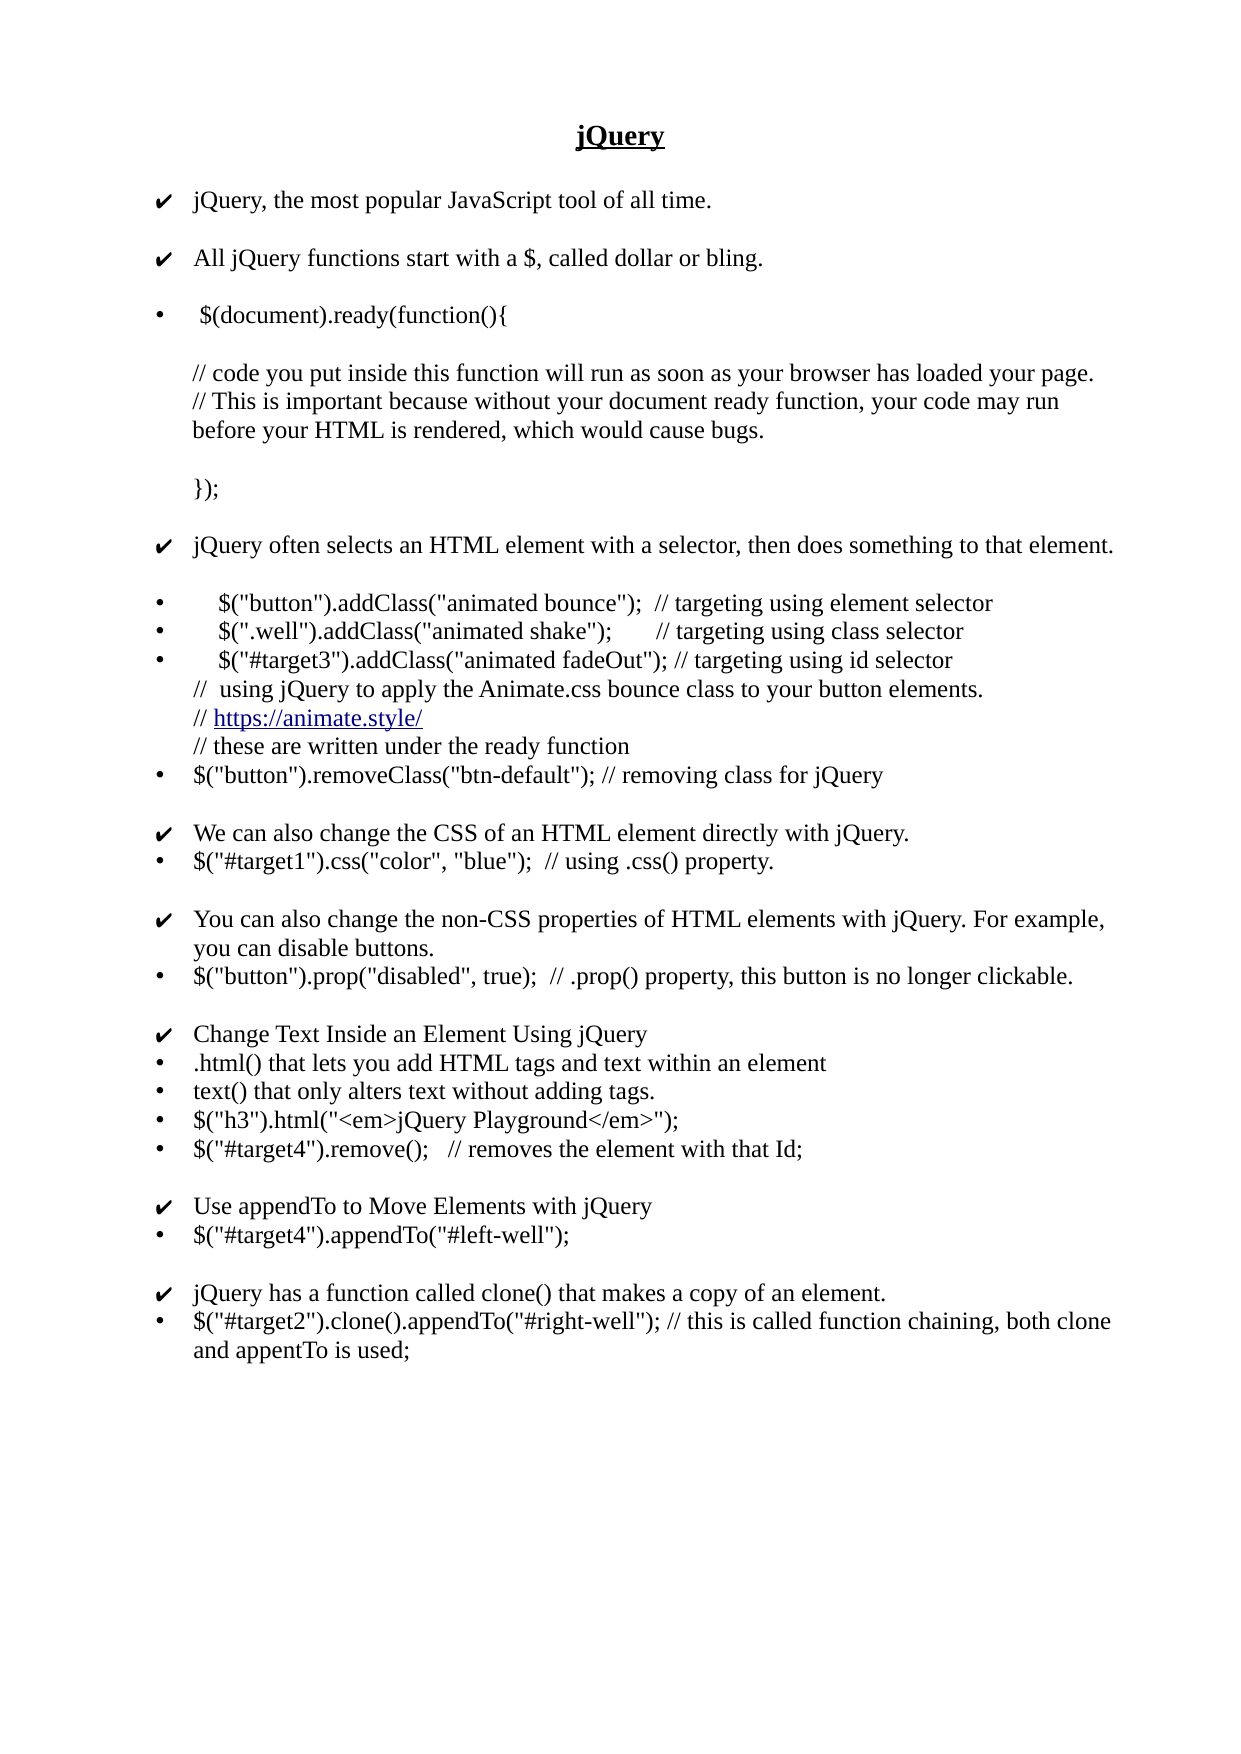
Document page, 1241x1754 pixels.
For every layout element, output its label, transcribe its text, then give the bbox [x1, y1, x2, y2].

list // https://animate.style/ [156, 703, 1122, 731]
list $("#target1").css("color", "blue"); // using .css() property. [156, 846, 1122, 875]
list jQuery, the most popular JavaScript tool of all time. [156, 185, 1122, 214]
list // using jQuery to apply the Animate.css bounce class to your button elements. [156, 674, 1122, 703]
list jQuery has a function called clone() that makes a copy of an element. [156, 1278, 1122, 1306]
list // these are written under the ready function [156, 731, 1122, 760]
list $(document).ready(function(){ [156, 300, 1122, 329]
list $("h3").html("<em>jQuery Playground</em>"); [156, 1105, 1122, 1134]
list Use appendTo to Move Elements with jQuery [156, 1191, 1122, 1220]
list $("#target4").remove(); // removes the element with that Id; [156, 1134, 1122, 1163]
list Change Text Inside an Element Using jQuery [156, 1019, 1122, 1048]
list jQuery often selects an HTML element with a selector, then does something to that element. [156, 530, 1122, 559]
text }); [118, 473, 1122, 501]
text jQuery [118, 118, 1122, 152]
list $(".well").addClass("animated shake"); // targeting using class selector [156, 616, 1122, 645]
list $("#target3").addClass("animated fadeOut"); // targeting using id selector [156, 645, 1122, 674]
text // code you put inside this function will run as soon as your browser has loaded your page. [118, 358, 1122, 386]
list $("button").removeClass("btn-default"); // removing class for jQuery [156, 760, 1122, 789]
list text() that only alters text without adding tags. [156, 1076, 1122, 1105]
list All jQuery functions start with a $, called dollar or bling. [156, 243, 1122, 271]
list $("button").prop("disabled", true); // .prop() property, this button is no longer clickable. [156, 961, 1122, 990]
list We can also change the CSS of an HTML element directly with jQuery. [156, 818, 1122, 846]
list .html() that lets you add HTML tags and text within an element [156, 1048, 1122, 1076]
list $("button").addClass("animated bounce"); // targeting using element selector [156, 588, 1122, 616]
text // This is important because without your document ready function, your code may run before your HTML is rendered, which would cause bugs. [118, 386, 1122, 444]
list $("#target2").clone().appendTo("#right-well"); // this is called function chaining, both clone and appentTo is used; [156, 1306, 1122, 1364]
list $("#target4").appendTo("#left-well"); [156, 1220, 1122, 1249]
list You can also change the non-CSS properties of HTML elements with jQuery. For example, you can disable buttons. [156, 904, 1122, 961]
